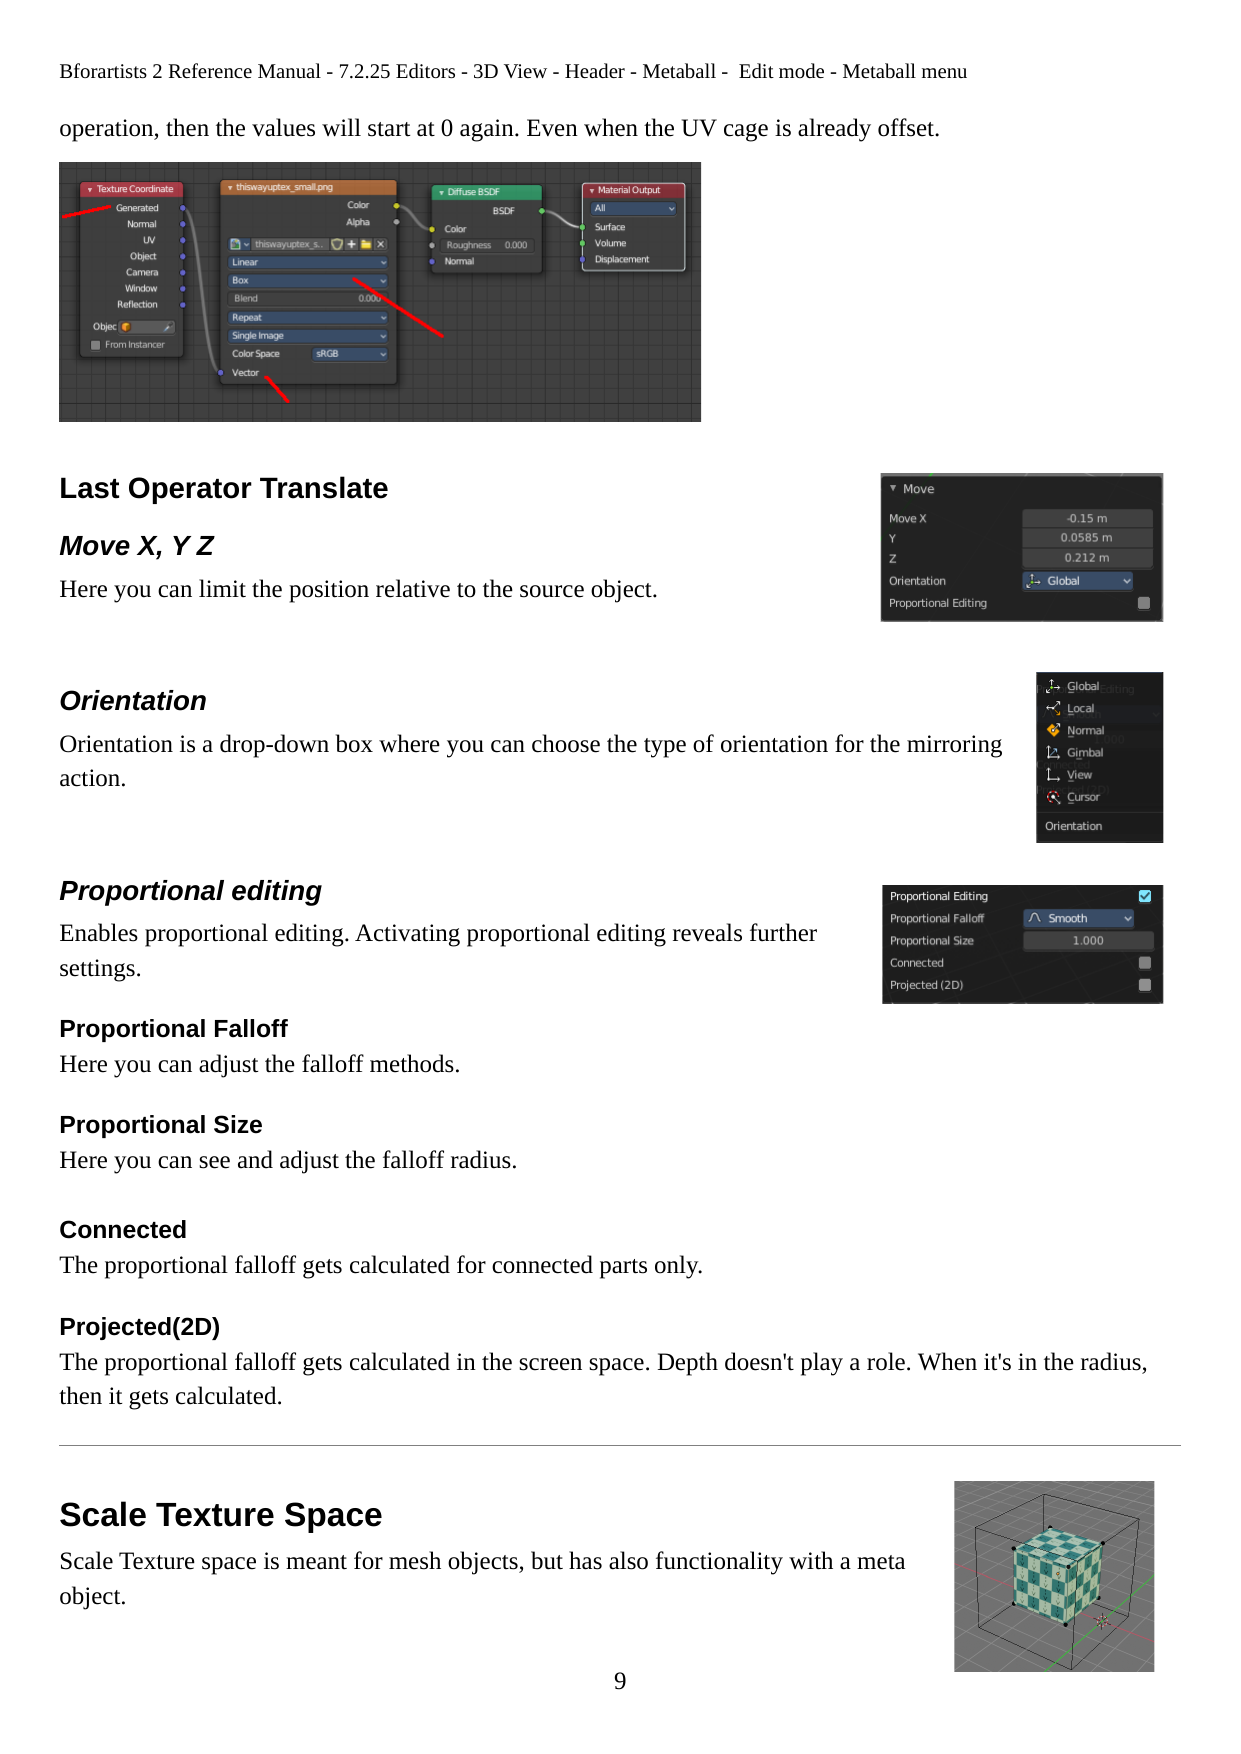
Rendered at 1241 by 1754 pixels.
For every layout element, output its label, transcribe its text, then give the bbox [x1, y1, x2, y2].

text Here you can see and adjust the falloff radius. [59, 1145, 1181, 1174]
subtitle Move X, Y Z [59, 529, 880, 561]
picture [1036, 672, 1164, 843]
text Here you can limit the position relative to the source object. [59, 574, 880, 602]
picture [954, 1481, 1155, 1672]
subtitle Scale Texture Space [59, 1495, 954, 1534]
subtitle Connected [59, 1215, 1181, 1244]
subtitle Proportional Size [59, 1111, 1181, 1139]
picture [59, 162, 702, 422]
text The proportional falloff gets calculated in the screen space. Depth doesn't play a role. When it's in the radius, then it gets calculated. [59, 1347, 1181, 1410]
text The proportional falloff gets calculated for connected parts only. [59, 1250, 1181, 1279]
subtitle Proportional editing [59, 874, 1181, 906]
text Here you can adjust the falloff methods. [59, 1049, 1181, 1078]
text operation, then the values will start at 0 again. Even when the UV cage is already offset. [59, 113, 1181, 141]
subtitle Orientation [59, 684, 1036, 716]
text Scale Texture space is meant for mesh objects, but has also functionality with a meta object. [59, 1546, 954, 1609]
subtitle [1164, 529, 1181, 561]
subtitle Proportional Falloff [59, 1014, 1181, 1043]
subtitle Projected(2D) [59, 1312, 1181, 1340]
picture [882, 885, 1164, 1004]
subtitle [1164, 684, 1181, 716]
text Orientation is a drop-down box where you can choose the type of orientation for the mirroring action. [59, 729, 1036, 792]
text Enables proportional editing. Activating proportional editing reveals further settings. [59, 918, 882, 981]
picture [880, 473, 1164, 622]
subtitle [1155, 1495, 1181, 1534]
subtitle Last Operator Translate [59, 471, 1181, 504]
